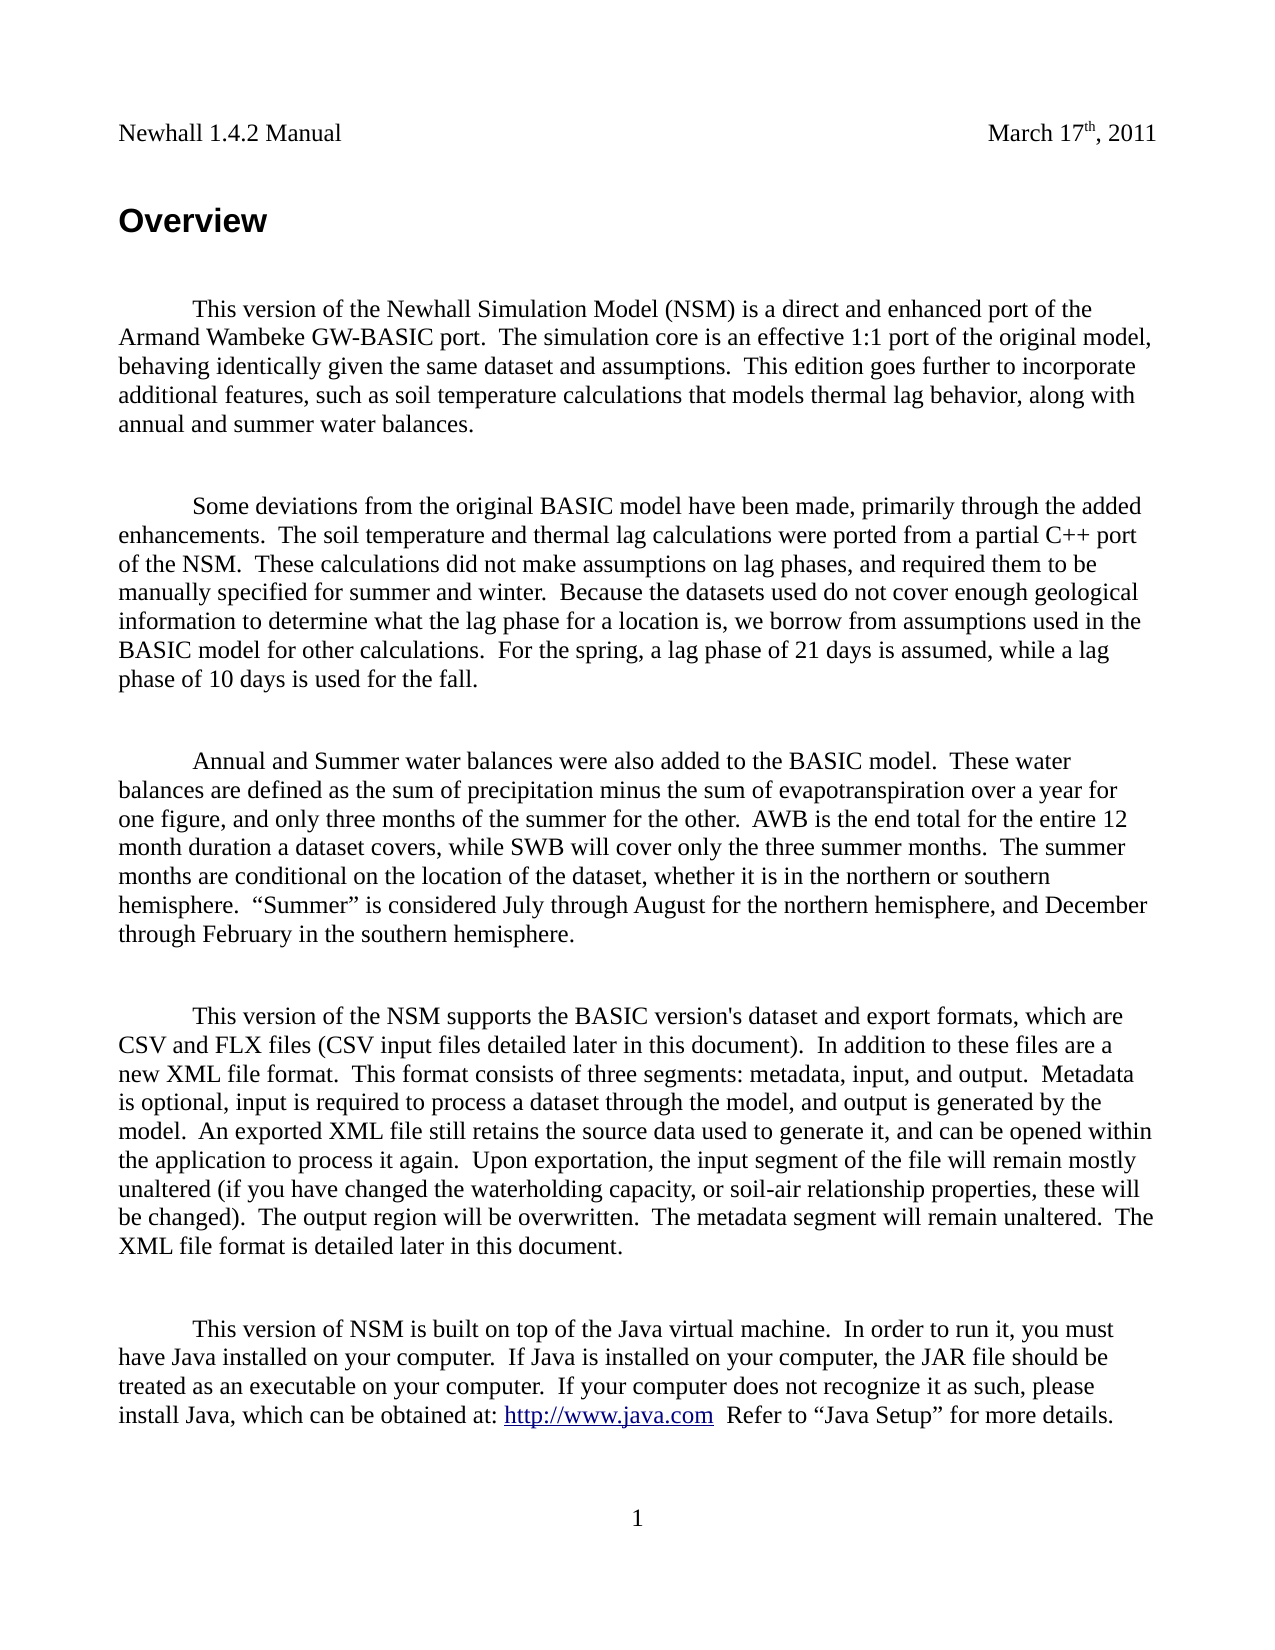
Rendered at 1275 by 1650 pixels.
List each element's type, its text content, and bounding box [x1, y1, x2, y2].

text Annual and Summer water balances were also added to the BASIC model. These water balances are defined as the sum of precipitation minus the sum of evapotranspiration over a year for one figure, and only three months of the summer for the other. AWB is the end total for the entire 12 month duration a dataset covers, while SWB will cover only the three summer months. The summer months are conditional on the location of the dataset, whether it is in the northern or southern hemisphere. “Summer” is considered July through August for the northern hemisphere, and December through February in the southern hemisphere. [118, 746, 1157, 947]
text This version of NSM is built on top of the Java virtual machine. In order to run it, you must have Java installed on your computer. If Java is installed on your computer, the JAR file should be treated as an executable on your computer. If your computer does not recognize it as such, please install Java, which can be obtained at: http://www.java.com Refer to “Java Setup” for more details. [118, 1314, 1157, 1429]
text This version of the Newhall Simulation Model (NSM) is a direct and enhanced port of the Armand Wambeke GW-BASIC port. The simulation core is an effective 1:1 port of the original model, behaving identically given the same dataset and assumptions. This edition goes further to incorporate additional features, such as soil temperature calculations that models thermal lag behavior, along with annual and summer water balances. [118, 294, 1157, 437]
text Some deviations from the original BASIC model have been made, primarily through the added enhancements. The soil temperature and thermal lag calculations were ported from a partial C++ port of the NSM. These calculations did not make assumptions on lag phases, and required them to be manually specified for summer and winter. Because the datasets used do not cover enough geological information to determine what the lag phase for a location is, we borrow from assumptions used in the BASIC model for other calculations. For the spring, a lag phase of 21 days is assumed, while a lag phase of 10 days is used for the fall. [118, 491, 1157, 692]
text This version of the NSM supports the BASIC version's dataset and export formats, which are CSV and FLX files (CSV input files detailed later in this document). In addition to these files are a new XML file format. This format consists of three segments: metadata, input, and output. Metadata is optional, input is required to process a dataset through the model, and output is generated by the model. An exported XML file still retains the source data used to generate it, and can be opened within the application to process it again. Upon exportation, the input segment of the file will remain mostly unaltered (if you have changed the waterholding capacity, or soil-air relationship properties, these will be changed). The output region will be overwritten. The metadata segment will remain unaltered. The XML file format is detailed later in this document. [118, 1001, 1157, 1260]
subtitle Overview [118, 201, 1157, 240]
